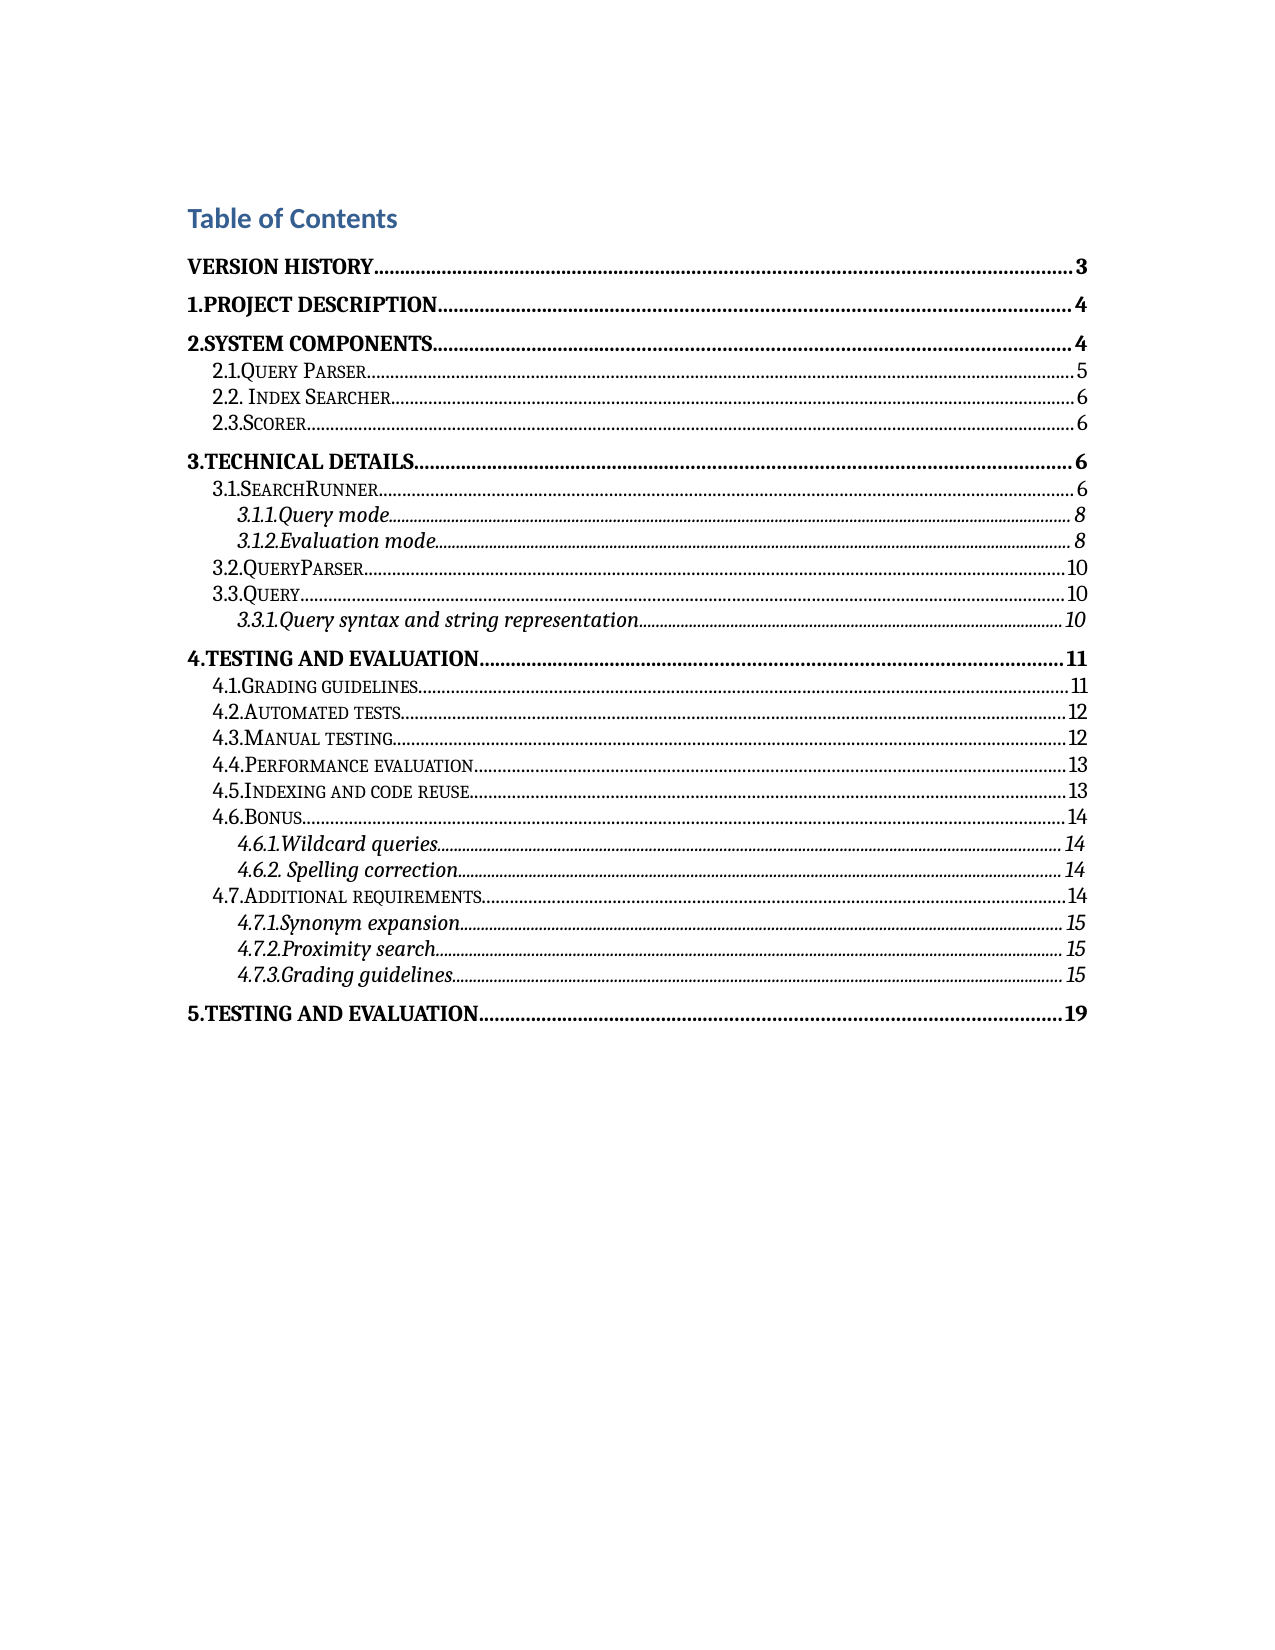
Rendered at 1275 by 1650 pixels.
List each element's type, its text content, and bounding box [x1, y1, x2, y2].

text 4.7.2.Proximity search 15 [237, 936, 1087, 962]
text 4.3.Manual testing 12 [212, 725, 1087, 751]
text 2.3.Scorer 6 [212, 410, 1087, 437]
text 3.1.SearchRunner 6 [212, 475, 1087, 502]
subtitle Table of Contents [187, 200, 1087, 236]
text 3.1.2.Evaluation mode 8 [237, 528, 1087, 554]
text 4.7.1.Synonym expansion 15 [237, 909, 1087, 936]
text 3.2.QueryParser 10 [212, 554, 1087, 581]
text 2.1.Query Parser 5 [212, 357, 1087, 384]
text 4.6.1.Wildcard queries 14 [237, 831, 1087, 857]
text 4.7.3.Grading guidelines 15 [237, 962, 1087, 989]
text 2.2. Index Searcher 6 [212, 384, 1087, 410]
text Version History 3 [187, 253, 1087, 280]
text 3.1.1.Query mode 8 [237, 502, 1087, 528]
text 4.6.Bonus 14 [212, 804, 1087, 831]
text 4.7.Additional requirements 14 [212, 883, 1087, 909]
text 5.Testing and evaluation 19 [187, 1001, 1087, 1027]
text 3.3.Query 10 [212, 581, 1087, 607]
text 3.Technical Details 6 [187, 449, 1087, 475]
text 2.System components 4 [187, 331, 1087, 357]
text 3.3.1.Query syntax and string representation 10 [237, 607, 1087, 633]
text 4.6.2. Spelling correction 14 [237, 857, 1087, 883]
text 4.4.Performance evaluation 13 [212, 751, 1087, 778]
text 4.Testing and evaluation 11 [187, 646, 1087, 672]
text 4.2.Automated tests 12 [212, 699, 1087, 725]
text 1.Project Description 4 [187, 292, 1087, 319]
text 4.5.Indexing and code reuse 13 [212, 778, 1087, 804]
text 4.1.Grading guidelines 11 [212, 672, 1087, 699]
